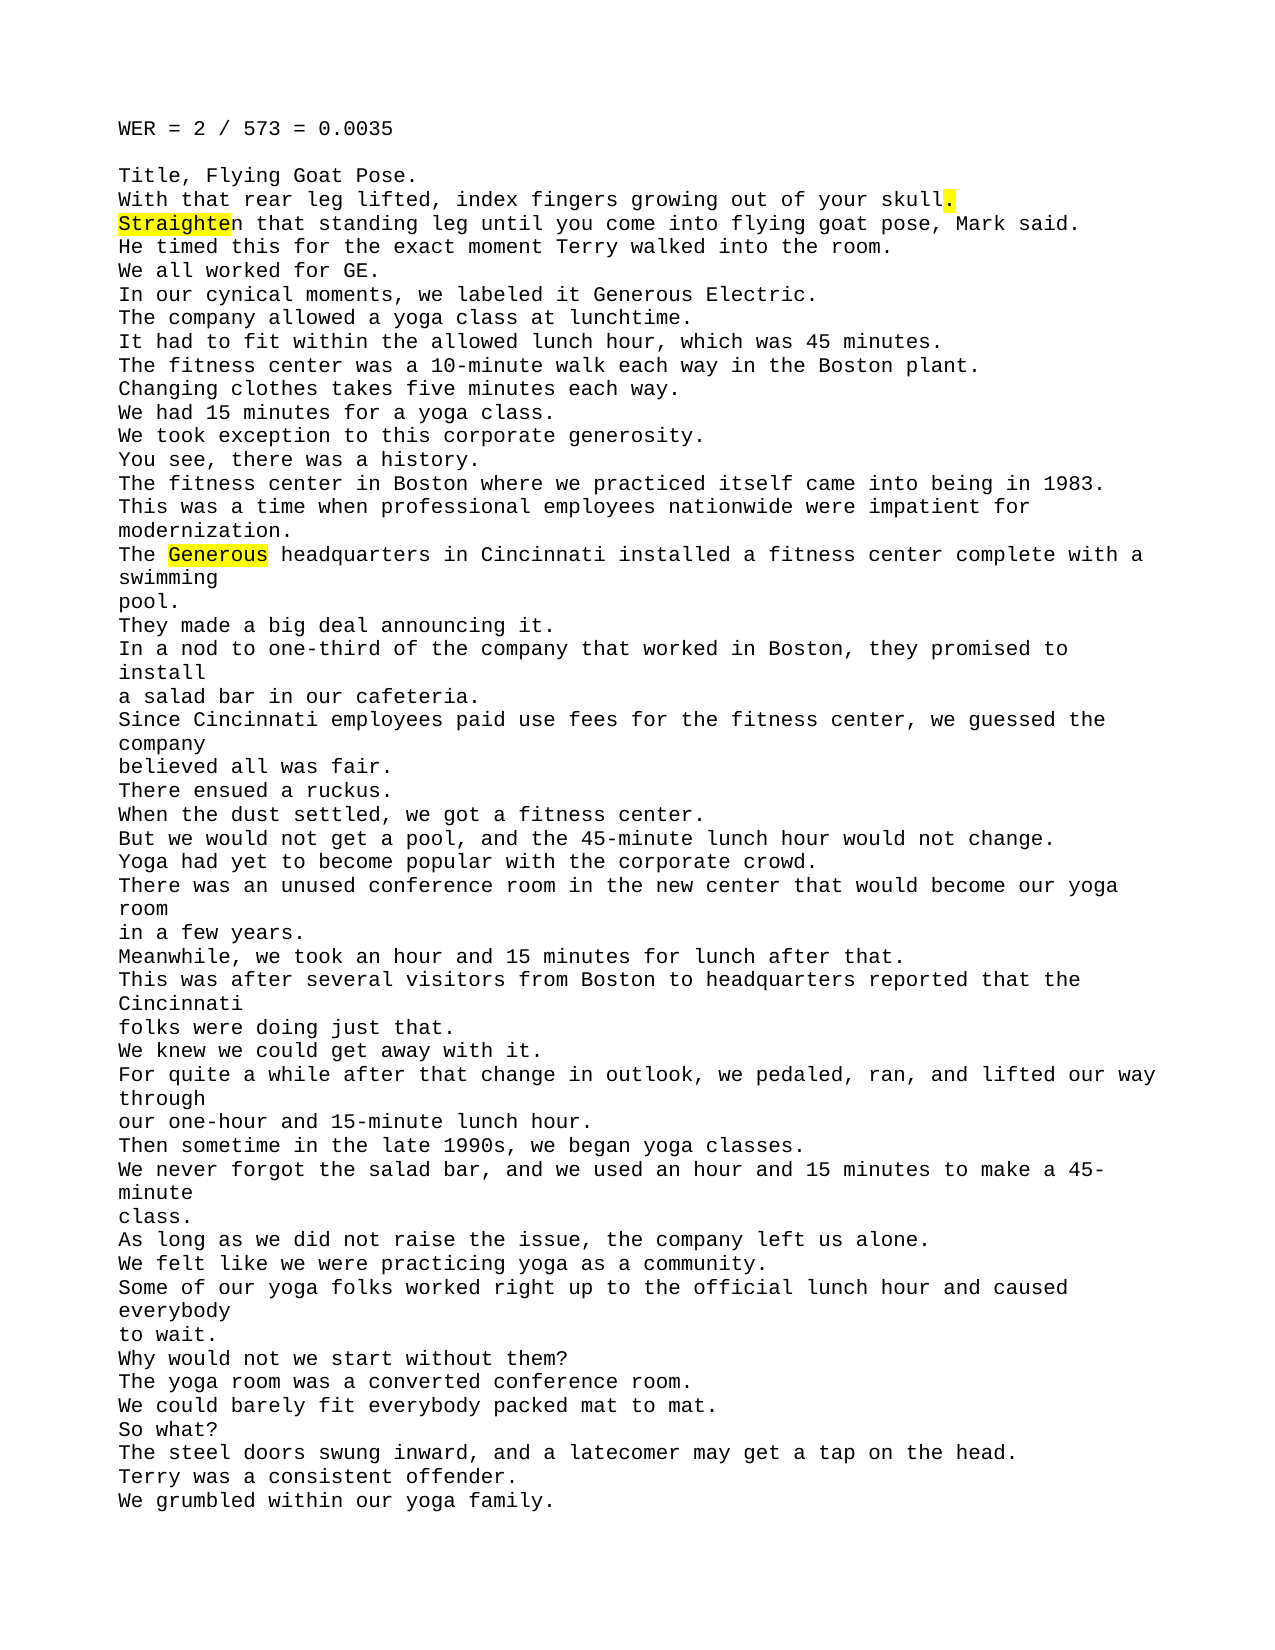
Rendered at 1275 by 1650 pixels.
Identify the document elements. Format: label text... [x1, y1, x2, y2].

text Terry was a consistent offender. [118, 1466, 1157, 1489]
text We never forgot the salad bar, and we used an hour and 15 minutes to make a 45-minute [118, 1158, 1157, 1206]
text in a few years. [118, 922, 1157, 946]
text We all worked for GE. [118, 260, 1157, 284]
text a salad bar in our cafeteria. [118, 686, 1157, 709]
text to wait. [118, 1324, 1157, 1348]
text The fitness center in Boston where we practiced itself came into being in 1983. [118, 473, 1157, 496]
text There ensued a ruckus. [118, 780, 1157, 804]
text Since Cincinnati employees paid use fees for the fitness center, we guessed the company [118, 709, 1157, 757]
text folks were doing just that. [118, 1017, 1157, 1040]
text Title, Flying Goat Pose. [118, 165, 1157, 189]
text Some of our yoga folks worked right up to the official lunch hour and caused everybody [118, 1277, 1157, 1324]
text We knew we could get away with it. [118, 1040, 1157, 1064]
text In a nod to one-third of the company that worked in Boston, they promised to install [118, 638, 1157, 686]
text There was an unused conference room in the new center that would become our yoga room [118, 875, 1157, 922]
text With that rear leg lifted, index fingers growing out of your skull. [118, 189, 1157, 213]
text Straighten that standing leg until you come into flying goat pose, Mark said. [118, 213, 1157, 236]
text Then sometime in the late 1990s, we began yoga classes. [118, 1135, 1157, 1158]
text We could barely fit everybody packed mat to mat. [118, 1395, 1157, 1419]
text Meanwhile, we took an hour and 15 minutes for lunch after that. [118, 946, 1157, 969]
text We felt like we were practicing yoga as a community. [118, 1253, 1157, 1277]
text class. [118, 1206, 1157, 1229]
text believed all was fair. [118, 757, 1157, 780]
text For quite a while after that change in outlook, we pedaled, ran, and lifted our way through [118, 1064, 1157, 1111]
text The yoga room was a converted conference room. [118, 1371, 1157, 1395]
text The steel doors swung inward, and a latecomer may get a tap on the head. [118, 1442, 1157, 1466]
text our one-hour and 15-minute lunch hour. [118, 1111, 1157, 1135]
text This was after several visitors from Boston to headquarters reported that the Cincinnati [118, 969, 1157, 1017]
text WER = 2 / 573 = 0.0035 [118, 118, 1157, 142]
text They made a big deal announcing it. [118, 615, 1157, 638]
text pool. [118, 591, 1157, 615]
text The Generous headquarters in Cincinnati installed a fitness center complete with a swimming [118, 544, 1157, 591]
text The company allowed a yoga class at lunchtime. [118, 307, 1157, 331]
text Yoga had yet to become popular with the corporate crowd. [118, 851, 1157, 875]
text You see, there was a history. [118, 449, 1157, 473]
text The fitness center was a 10-minute walk each way in the Boston plant. [118, 354, 1157, 378]
text We took exception to this corporate generosity. [118, 426, 1157, 449]
text But we would not get a pool, and the 45-minute lunch hour would not change. [118, 827, 1157, 851]
text It had to fit within the allowed lunch hour, which was 45 minutes. [118, 331, 1157, 354]
text Changing clothes takes five minutes each way. [118, 378, 1157, 402]
text He timed this for the exact moment Terry walked into the room. [118, 236, 1157, 260]
text As long as we did not raise the issue, the company left us alone. [118, 1229, 1157, 1253]
text We had 15 minutes for a yoga class. [118, 402, 1157, 426]
text Why would not we start without them? [118, 1348, 1157, 1371]
text When the dust settled, we got a fitness center. [118, 804, 1157, 827]
text This was a time when professional employees nationwide were impatient for modernization. [118, 496, 1157, 544]
text We grumbled within our yoga family. [118, 1489, 1157, 1513]
text So what? [118, 1419, 1157, 1442]
text In our cynical moments, we labeled it Generous Electric. [118, 284, 1157, 307]
